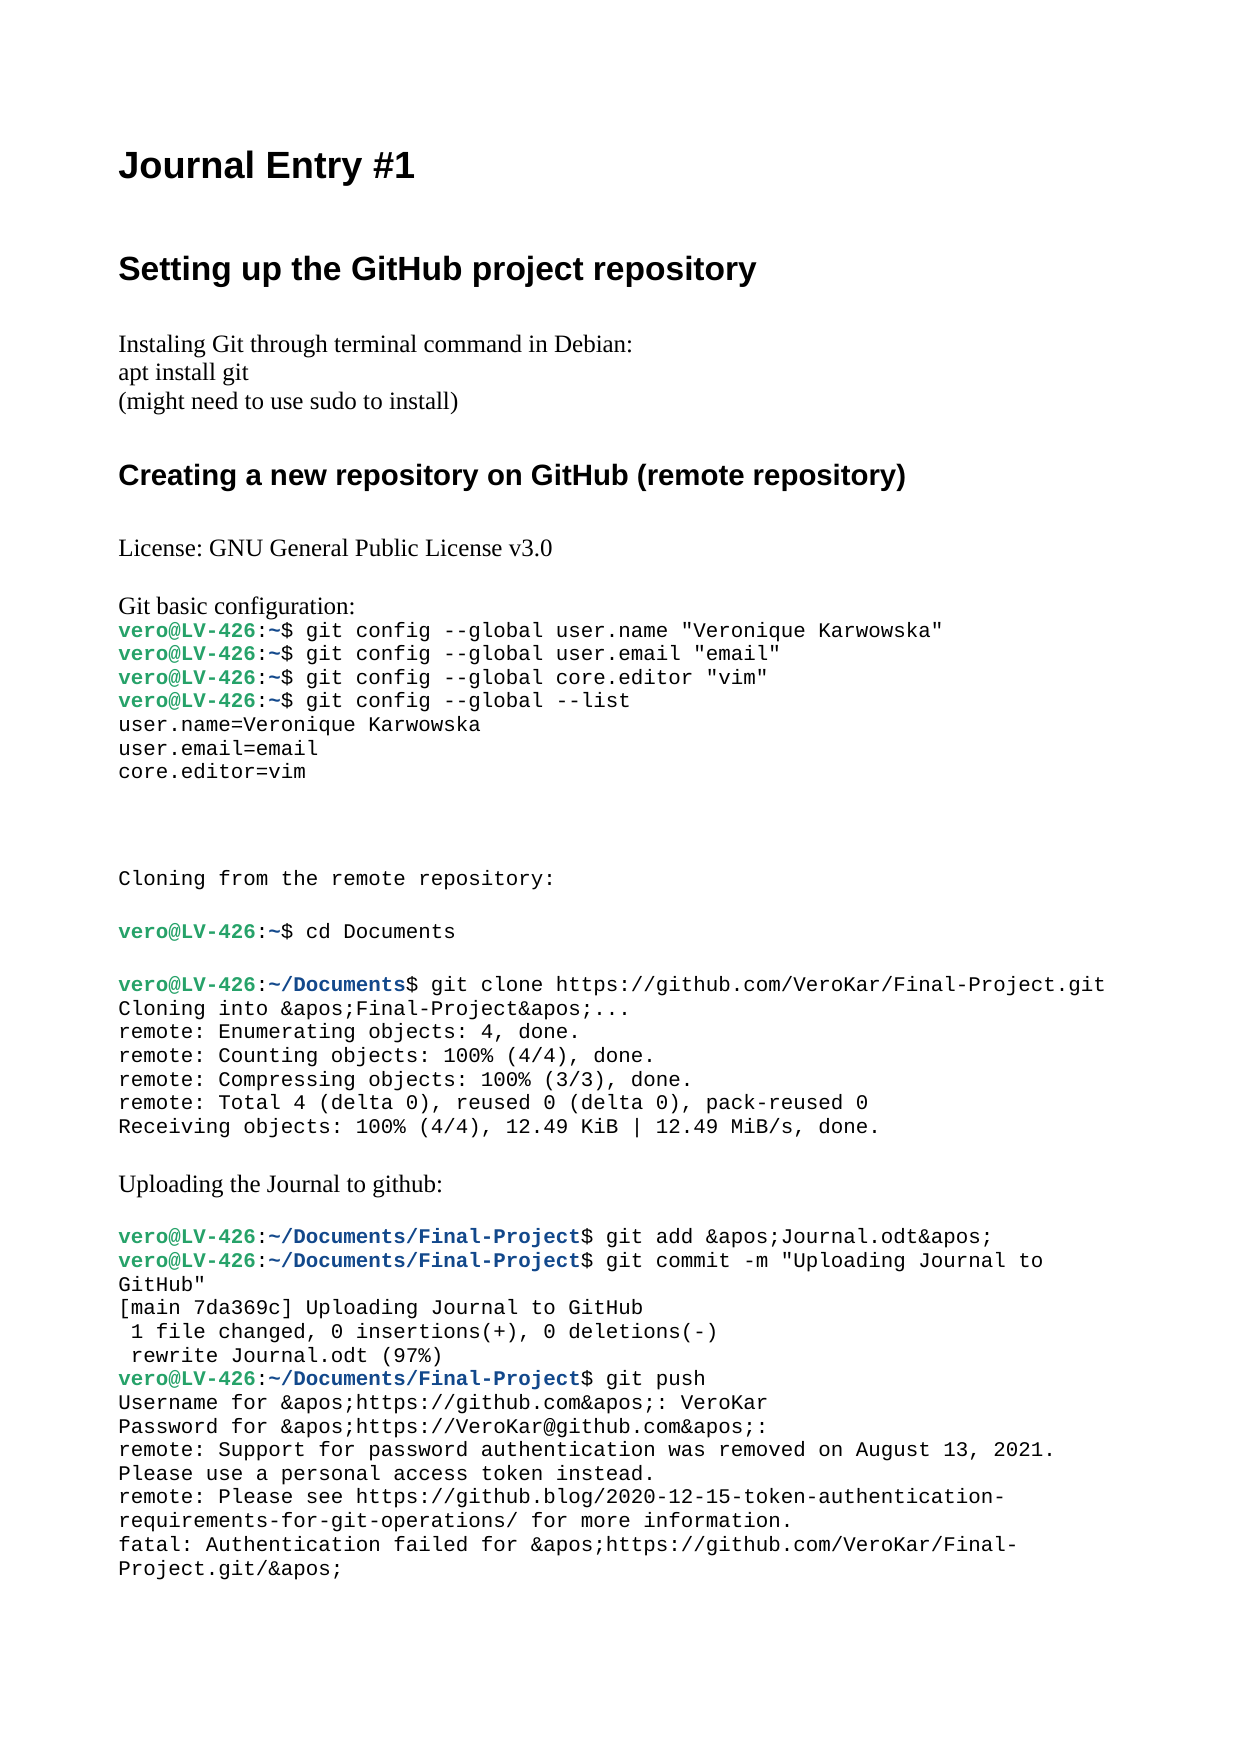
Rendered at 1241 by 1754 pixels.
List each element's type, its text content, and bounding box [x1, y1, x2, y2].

text vero@LV-426:~/Documents/Final-Project$ git push [118, 1368, 1122, 1392]
subtitle Setting up the GitHub project repository [118, 249, 1122, 287]
text Git basic configuration: [118, 591, 1122, 619]
text user.email=email [118, 738, 1122, 761]
text vero@LV-426:~/Documents$ git clone https://github.com/VeroKar/Final-Project.git [118, 974, 1122, 998]
text fatal: Authentication failed for &apos;https://github.com/VeroKar/Final-Project.git/&apos; [118, 1534, 1122, 1581]
text core.editor=vim [118, 761, 1122, 785]
text apt install git [118, 357, 1122, 386]
subtitle Creating a new repository on GitHub (remote repository) [118, 458, 1122, 492]
text remote: Total 4 (delta 0), reused 0 (delta 0), pack-reused 0 [118, 1092, 1122, 1116]
text Cloning into &apos;Final-Project&apos;... [118, 998, 1122, 1021]
text vero@LV-426:~$ git config --global --list [118, 691, 1122, 714]
text vero@LV-426:~$ cd Documents [118, 921, 1122, 944]
text remote: Counting objects: 100% (4/4), done. [118, 1045, 1122, 1068]
text remote: Compressing objects: 100% (3/3), done. [118, 1068, 1122, 1092]
text Receiving objects: 100% (4/4), 12.49 KiB | 12.49 MiB/s, done. [118, 1116, 1122, 1139]
text vero@LV-426:~/Documents/Final-Project$ git commit -m "Uploading Journal to GitHub" [118, 1250, 1122, 1297]
text vero@LV-426:~/Documents/Final-Project$ git add &apos;Journal.odt&apos; [118, 1226, 1122, 1250]
text vero@LV-426:~$ git config --global user.email "email" [118, 643, 1122, 667]
text remote: Support for password authentication was removed on August 13, 2021. Please use a personal access token instead. [118, 1439, 1122, 1487]
text rewrite Journal.odt (97%) [118, 1345, 1122, 1368]
text Cloning from the remote repository: [118, 868, 1122, 891]
text Uploading the Journal to github: [118, 1169, 1122, 1198]
text vero@LV-426:~$ git config --global user.name "Veronique Karwowska" [118, 619, 1122, 643]
text 1 file changed, 0 insertions(+), 0 deletions(-) [118, 1321, 1122, 1345]
text Instaling Git through terminal command in Debian: [118, 329, 1122, 357]
text remote: Enumerating objects: 4, done. [118, 1021, 1122, 1045]
text License: GNU General Public License v3.0 [118, 533, 1122, 562]
text user.name=Veronique Karwowska [118, 714, 1122, 738]
text remote: Please see https://github.blog/2020-12-15-token-authentication-requirements-for-git-operations/ for more information. [118, 1487, 1122, 1534]
text (might need to use sudo to install) [118, 386, 1122, 415]
subtitle Journal Entry #1 [118, 143, 1122, 187]
text [main 7da369c] Uploading Journal to GitHub [118, 1297, 1122, 1321]
text vero@LV-426:~$ git config --global core.editor "vim" [118, 667, 1122, 691]
text Username for &apos;https://github.com&apos;: VeroKar [118, 1392, 1122, 1416]
text Password for &apos;https://VeroKar@github.com&apos;: [118, 1416, 1122, 1439]
